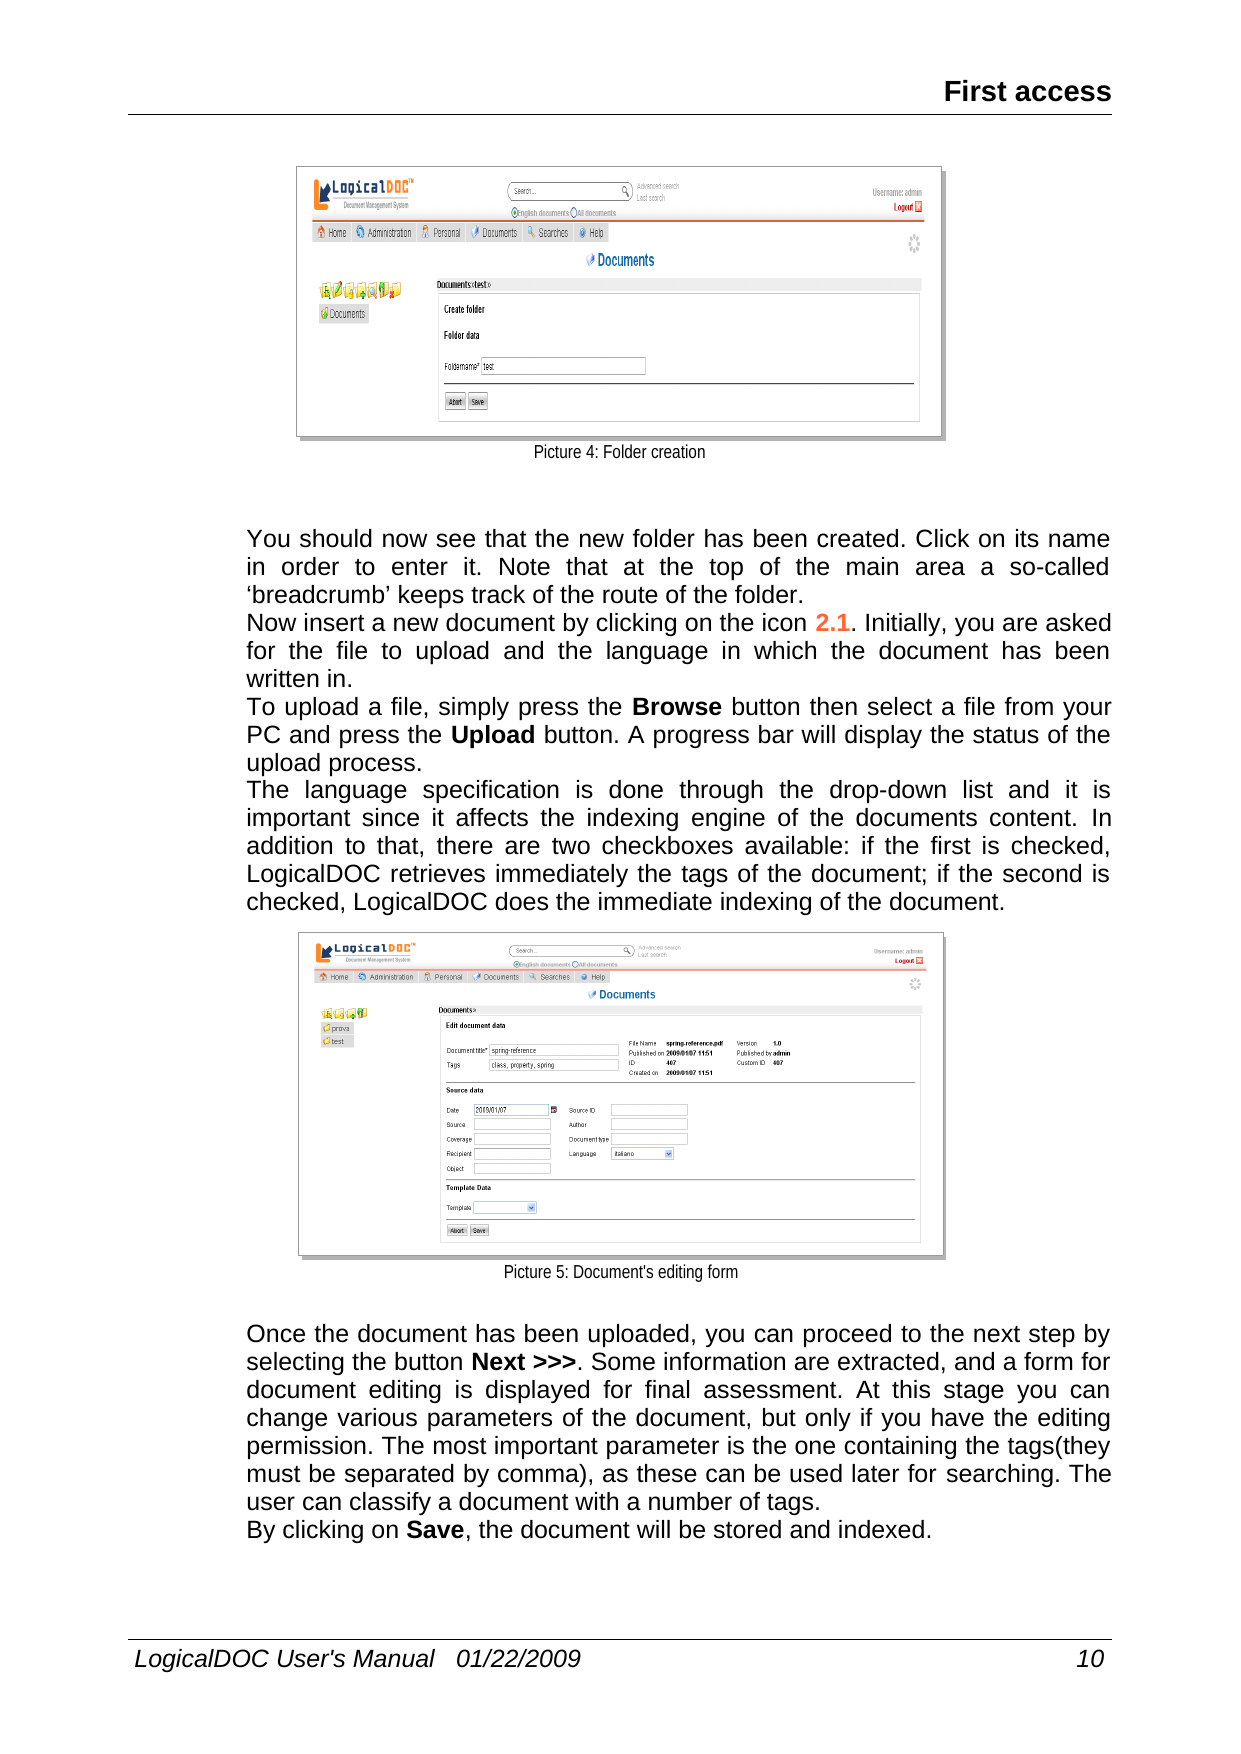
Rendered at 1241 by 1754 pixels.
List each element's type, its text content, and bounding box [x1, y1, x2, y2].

picture [312, 175, 925, 427]
picture [314, 941, 927, 1246]
text To upload a file, simply press the Browse button then select a file from your PC and press the Upload button. A progress bar will display the status of the upload process. [246, 693, 1112, 776]
text Picture 4: Folder creation [296, 437, 943, 462]
text Once the document has been uploaded, you can proceed to the next step by selecting the button Next >>>. Some information are extracted, and a form for document editing is displayed for final assessment. At this stage you can change various parameters of the document, but only if you have the editing permission. The most important parameter is the one containing the tags(they must be separated by comma), as these can be used later for searching. The user can classify a document with a number of tags. [246, 1320, 1112, 1516]
text By clicking on Save, the document will be stored and indexed. [246, 1516, 1112, 1543]
text The language specification is done through the drop-down list and it is important since it affects the indexing engine of the documents content. In addition to that, there are two checkboxes available: if the first is checked, LogicalDOC retrieves immediately the tags of the document; if the second is checked, LogicalDOC does the immediate indexing of the document. [246, 776, 1112, 916]
text You should now see that the new folder has been created. Click on its name in order to enter it. Note that at the top of the main area a so-called ‘breadcrumb’ keeps track of the route of the folder. [246, 525, 1112, 609]
text Now insert a new document by clicking on the icon 2.1. Initially, you are asked for the file to upload and the language in which the document has been written in. [246, 609, 1112, 693]
text Picture 5: Document's editing form [298, 1256, 944, 1283]
